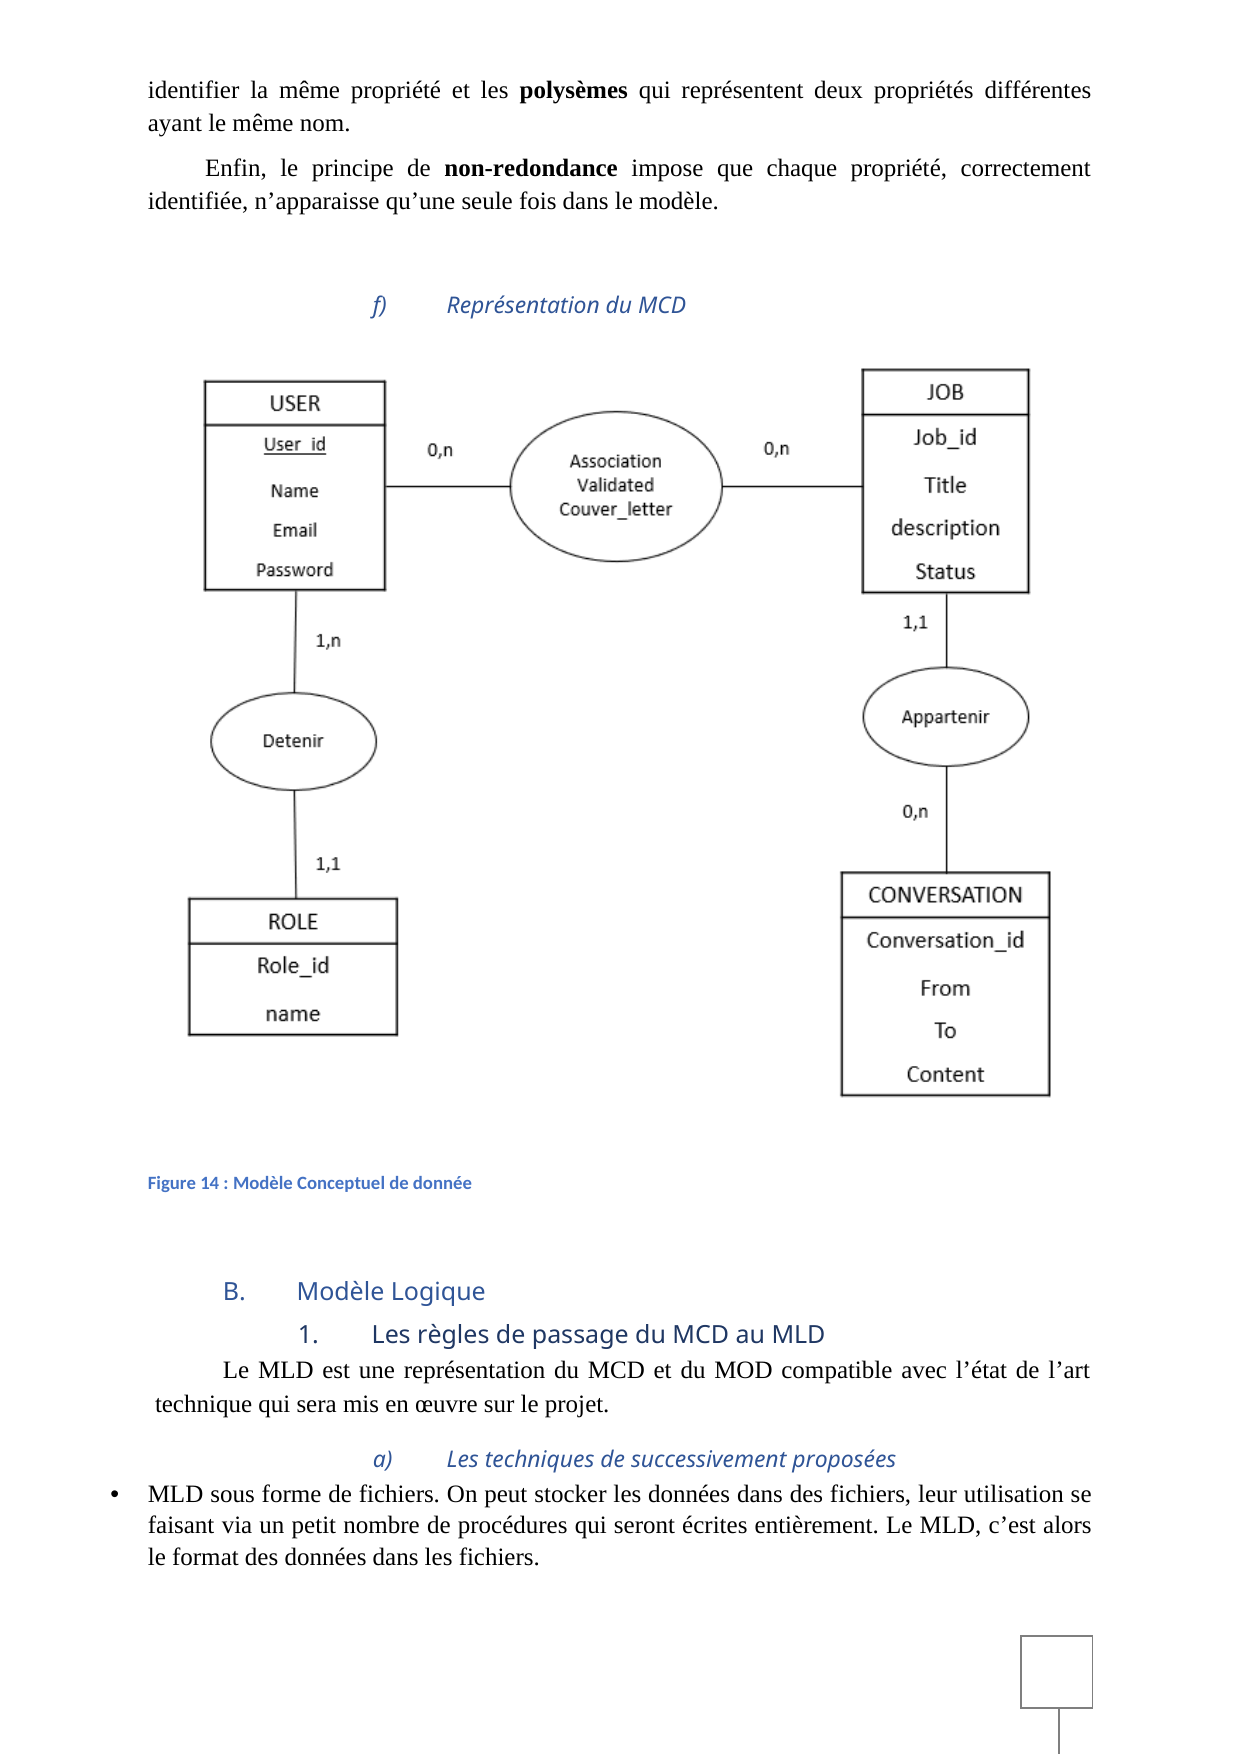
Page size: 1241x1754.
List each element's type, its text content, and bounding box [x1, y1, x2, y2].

text Le MLD est une représentation du MCD et du MOD compatible avec l’état de l’art technique qui sera mis en œuvre sur le projet. [155, 1356, 1091, 1417]
subtitle Représentation du MCD [373, 289, 1093, 321]
list MLD sous forme de fichiers. On peut stocker les données dans des fichiers, leur utilisation se faisant via un petit nombre de procédures qui seront écrites entièrement. Le MLD, c’est alors le format des données dans les fichiers. [110, 1478, 1093, 1571]
text Figure 14 : Modèle Conceptuel de donnée [148, 1171, 1093, 1194]
subtitle Les techniques de successivement proposées [373, 1443, 1093, 1474]
text Enfin, le principe de non-redondance impose que chaque propriété, correctement identifiée, n’apparaisse qu’une seule fois dans le modèle. [148, 153, 1091, 215]
text identifier la même propriété et les polysèmes qui représentent deux propriétés différentes ayant le même nom. [148, 75, 1091, 137]
subtitle Les règles de passage du MCD au MLD [298, 1316, 1093, 1351]
subtitle Modèle Logique [223, 1273, 1093, 1307]
